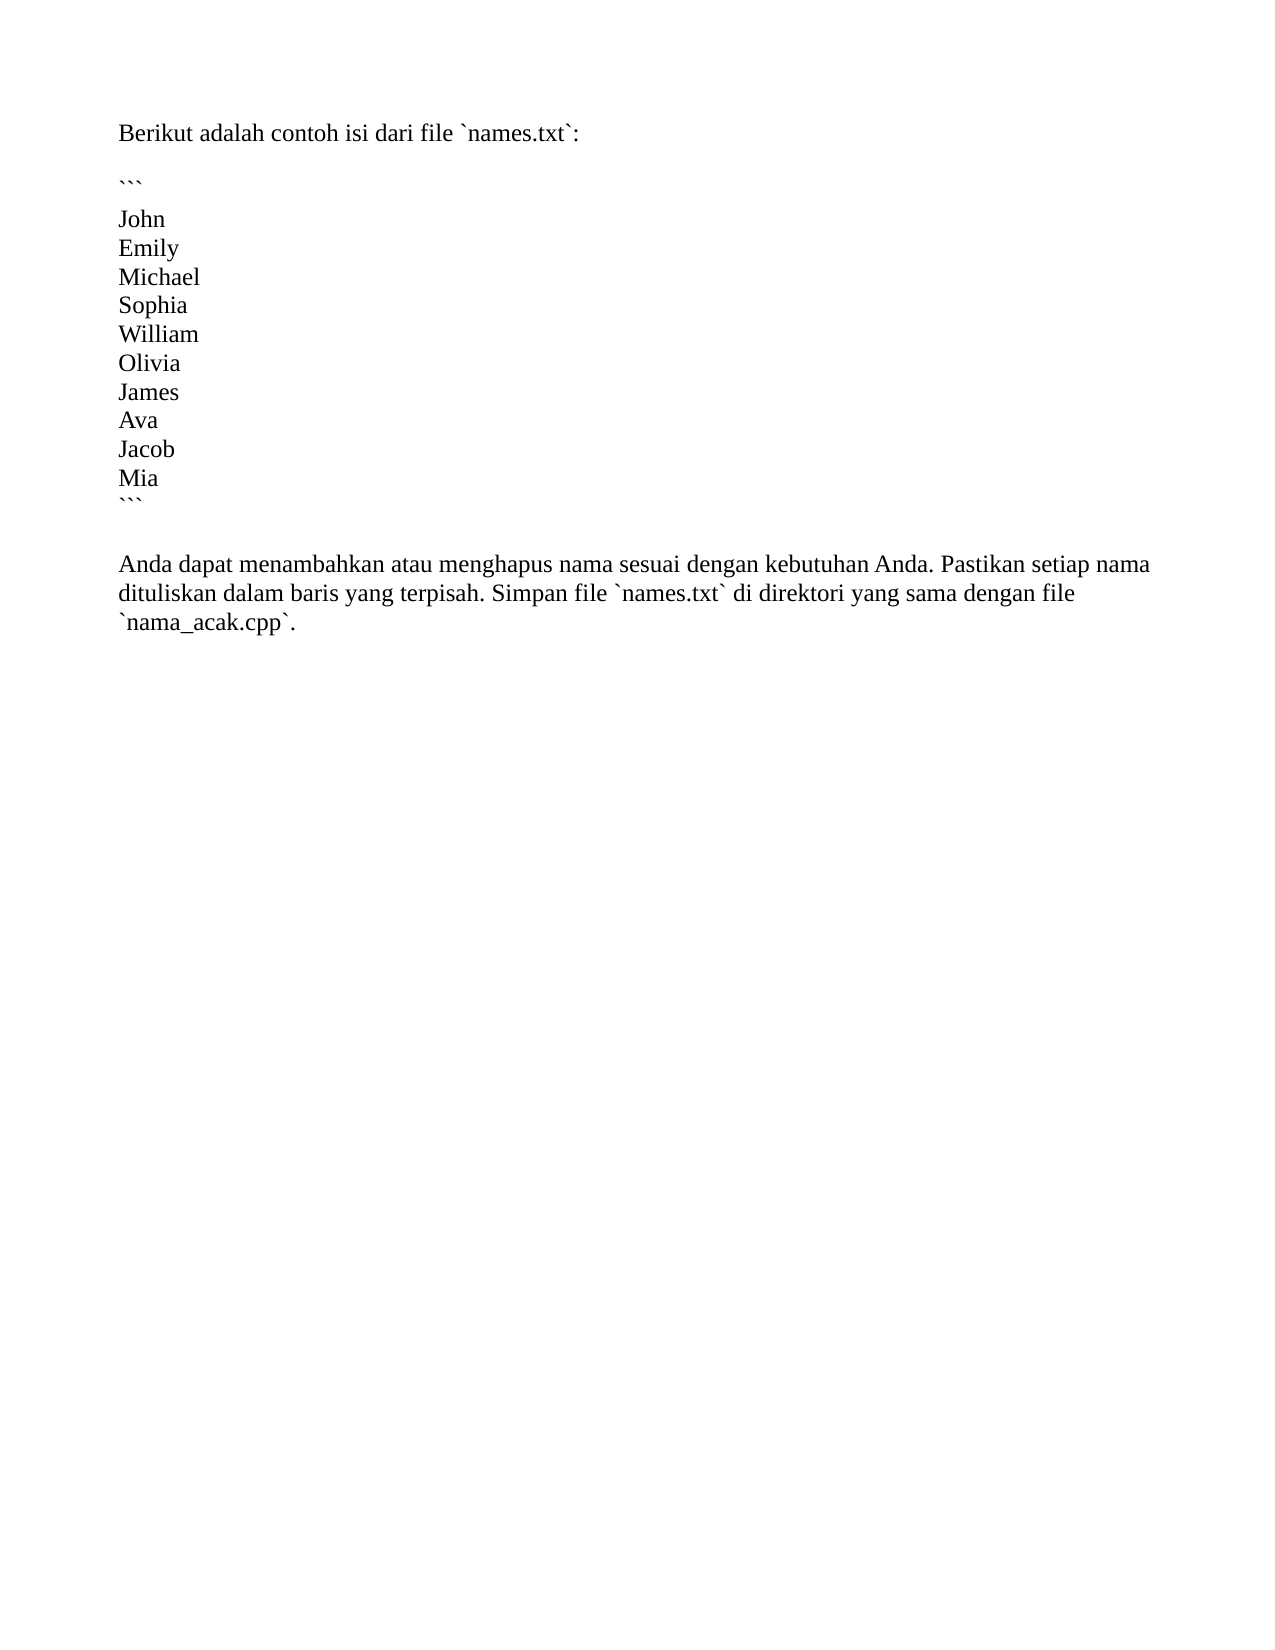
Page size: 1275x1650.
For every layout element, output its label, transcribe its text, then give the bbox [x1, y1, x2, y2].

text Emily [118, 233, 1157, 262]
text John [118, 204, 1157, 233]
text Anda dapat menambahkan atau menghapus nama sesuai dengan kebutuhan Anda. Pastikan setiap nama dituliskan dalam baris yang terpisah. Simpan file `names.txt` di direktori yang sama dengan file `nama_acak.cpp`. [118, 549, 1157, 636]
text James [118, 377, 1157, 406]
text Berikut adalah contoh isi dari file `names.txt`: [118, 118, 1157, 147]
text Michael [118, 262, 1157, 291]
text William [118, 319, 1157, 348]
text Olivia [118, 348, 1157, 377]
text Ava [118, 406, 1157, 434]
text Jacob [118, 434, 1157, 463]
text Sophia [118, 291, 1157, 319]
text Mia [118, 463, 1157, 492]
text ``` [118, 492, 1157, 521]
text ``` [118, 176, 1157, 204]
